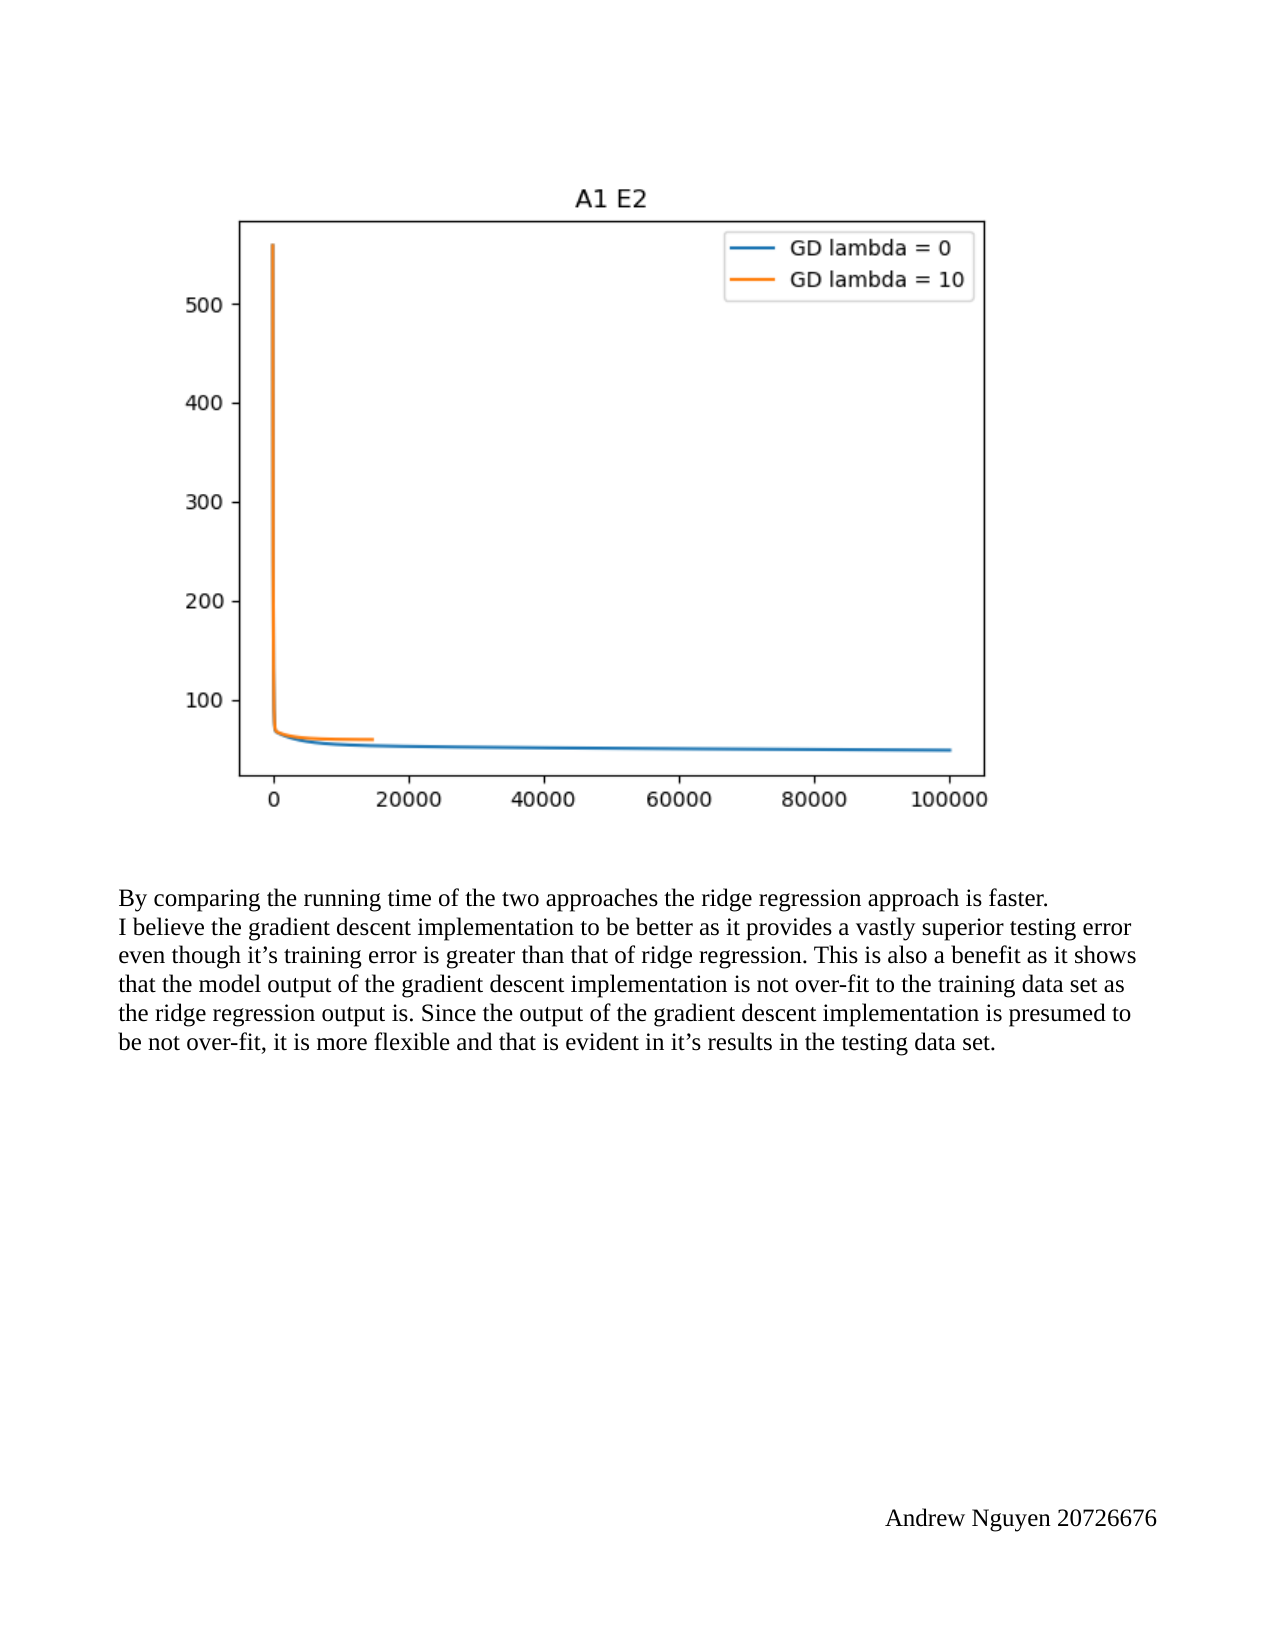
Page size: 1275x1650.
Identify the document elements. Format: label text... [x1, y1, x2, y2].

text I believe the gradient descent implementation to be better as it provides a vastly superior testing error even though it’s training error is greater than that of ridge regression. This is also a benefit as it shows that the model output of the gradient descent implementation is not over-fit to the training data set as the ridge regression output is. Since the output of the gradient descent implementation is presumed to be not over-fit, it is more flexible and that is evident in it’s results in the testing data set. [118, 912, 1157, 1056]
picture [119, 134, 1080, 855]
text By comparing the running time of the two approaches the ridge regression approach is faster. [118, 883, 1157, 912]
